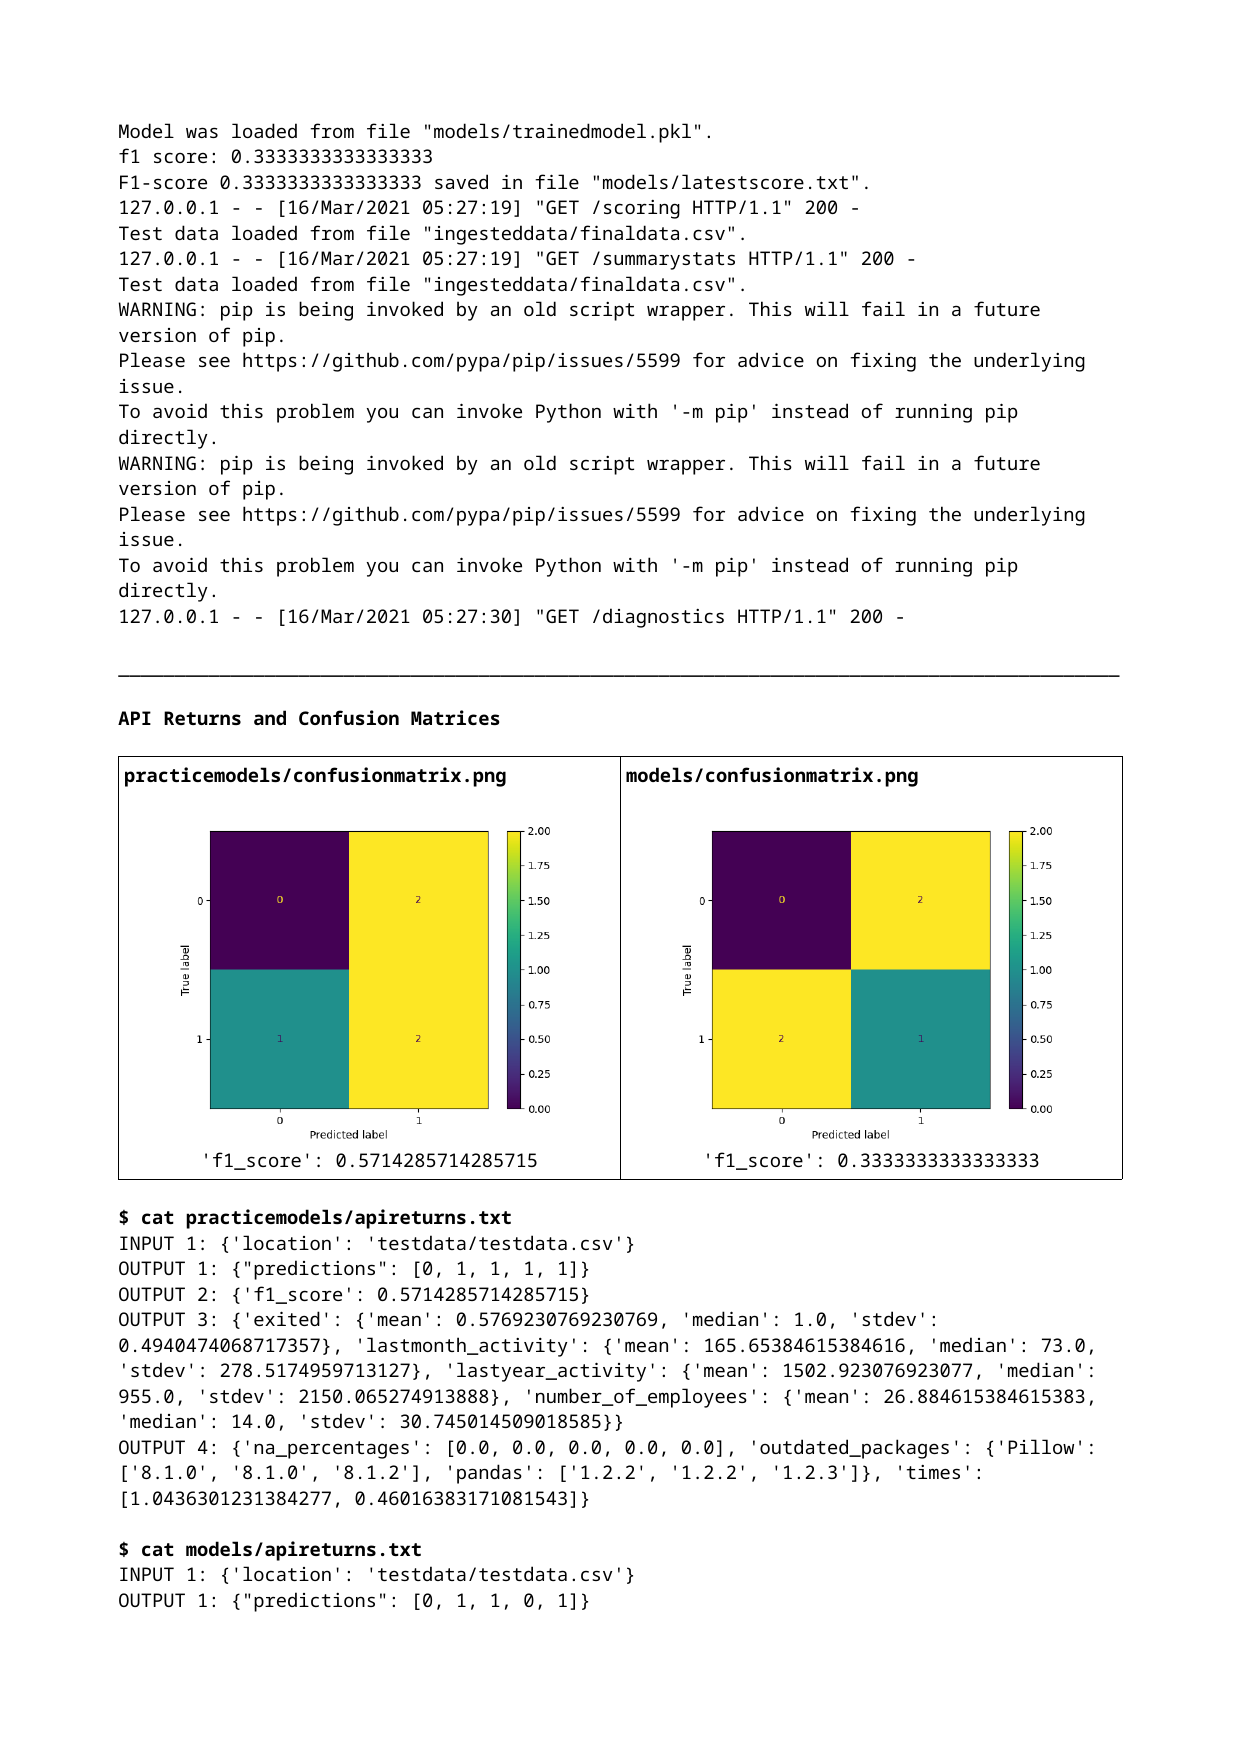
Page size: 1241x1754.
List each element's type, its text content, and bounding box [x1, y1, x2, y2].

text API Returns and Confusion Matrices [118, 705, 1122, 731]
text 127.0.0.1 - - [16/Mar/2021 05:27:30] "GET /diagnostics HTTP/1.1" 200 - [118, 603, 1122, 628]
text Please see https://github.com/pypa/pip/issues/5599 for advice on fixing the underlying issue. [118, 348, 1122, 399]
picture [129, 787, 609, 1148]
text INPUT 1: {'location': 'testdata/testdata.csv'} [118, 1562, 1122, 1587]
text F1-score 0.3333333333333333 saved in file "models/latestscore.txt". [118, 169, 1122, 195]
table_header practicemodels/confusionmatrix.png 'f1_score': 0.5714285714285715 [119, 757, 620, 1179]
text OUTPUT 1: {"predictions": [0, 1, 1, 0, 1]} [118, 1587, 1122, 1613]
text To avoid this problem you can invoke Python with '-m pip' instead of running pip directly. [118, 399, 1122, 450]
text Model was loaded from file "models/trainedmodel.pkl". [118, 118, 1122, 144]
text f1 score: 0.3333333333333333 [118, 144, 1122, 169]
text OUTPUT 1: {"predictions": [0, 1, 1, 1, 1]} [118, 1255, 1122, 1281]
text _________________________________________________________________________________________ [118, 654, 1122, 679]
text Test data loaded from file "ingesteddata/finaldata.csv". [118, 271, 1122, 297]
text Test data loaded from file "ingesteddata/finaldata.csv". [118, 220, 1122, 246]
text $ cat models/apireturns.txt [118, 1536, 1122, 1562]
text To avoid this problem you can invoke Python with '-m pip' instead of running pip directly. [118, 552, 1122, 603]
text 127.0.0.1 - - [16/Mar/2021 05:27:19] "GET /summarystats HTTP/1.1" 200 - [118, 246, 1122, 271]
picture [631, 787, 1112, 1148]
text OUTPUT 4: {'na_percentages': [0.0, 0.0, 0.0, 0.0, 0.0], 'outdated_packages': {'Pillow': ['8.1.0', '8.1.0', '8.1.2'], 'pandas': ['1.2.2', '1.2.2', '1.2.3']}, 'times': [1.0436301231384277, 0.46016383171081543]} [118, 1434, 1122, 1511]
text WARNING: pip is being invoked by an old script wrapper. This will fail in a future version of pip. [118, 450, 1122, 501]
text Please see https://github.com/pypa/pip/issues/5599 for advice on fixing the underlying issue. [118, 501, 1122, 552]
text 127.0.0.1 - - [16/Mar/2021 05:27:19] "GET /scoring HTTP/1.1" 200 - [118, 195, 1122, 220]
text OUTPUT 2: {'f1_score': 0.5714285714285715} [118, 1281, 1122, 1306]
text OUTPUT 3: {'exited': {'mean': 0.5769230769230769, 'median': 1.0, 'stdev': 0.4940474068717357}, 'lastmonth_activity': {'mean': 165.65384615384616, 'median': 73.0, 'stdev': 278.5174959713127}, 'lastyear_activity': {'mean': 1502.923076923077, 'median': 955.0, 'stdev': 2150.065274913888}, 'number_of_employees': {'mean': 26.884615384615383, 'median': 14.0, 'stdev': 30.745014509018585}} [118, 1306, 1122, 1434]
table_header models/confusionmatrix.png 'f1_score': 0.3333333333333333 [621, 757, 1122, 1179]
text $ cat practicemodels/apireturns.txt [118, 1204, 1122, 1230]
text INPUT 1: {'location': 'testdata/testdata.csv'} [118, 1230, 1122, 1255]
text WARNING: pip is being invoked by an old script wrapper. This will fail in a future version of pip. [118, 297, 1122, 348]
